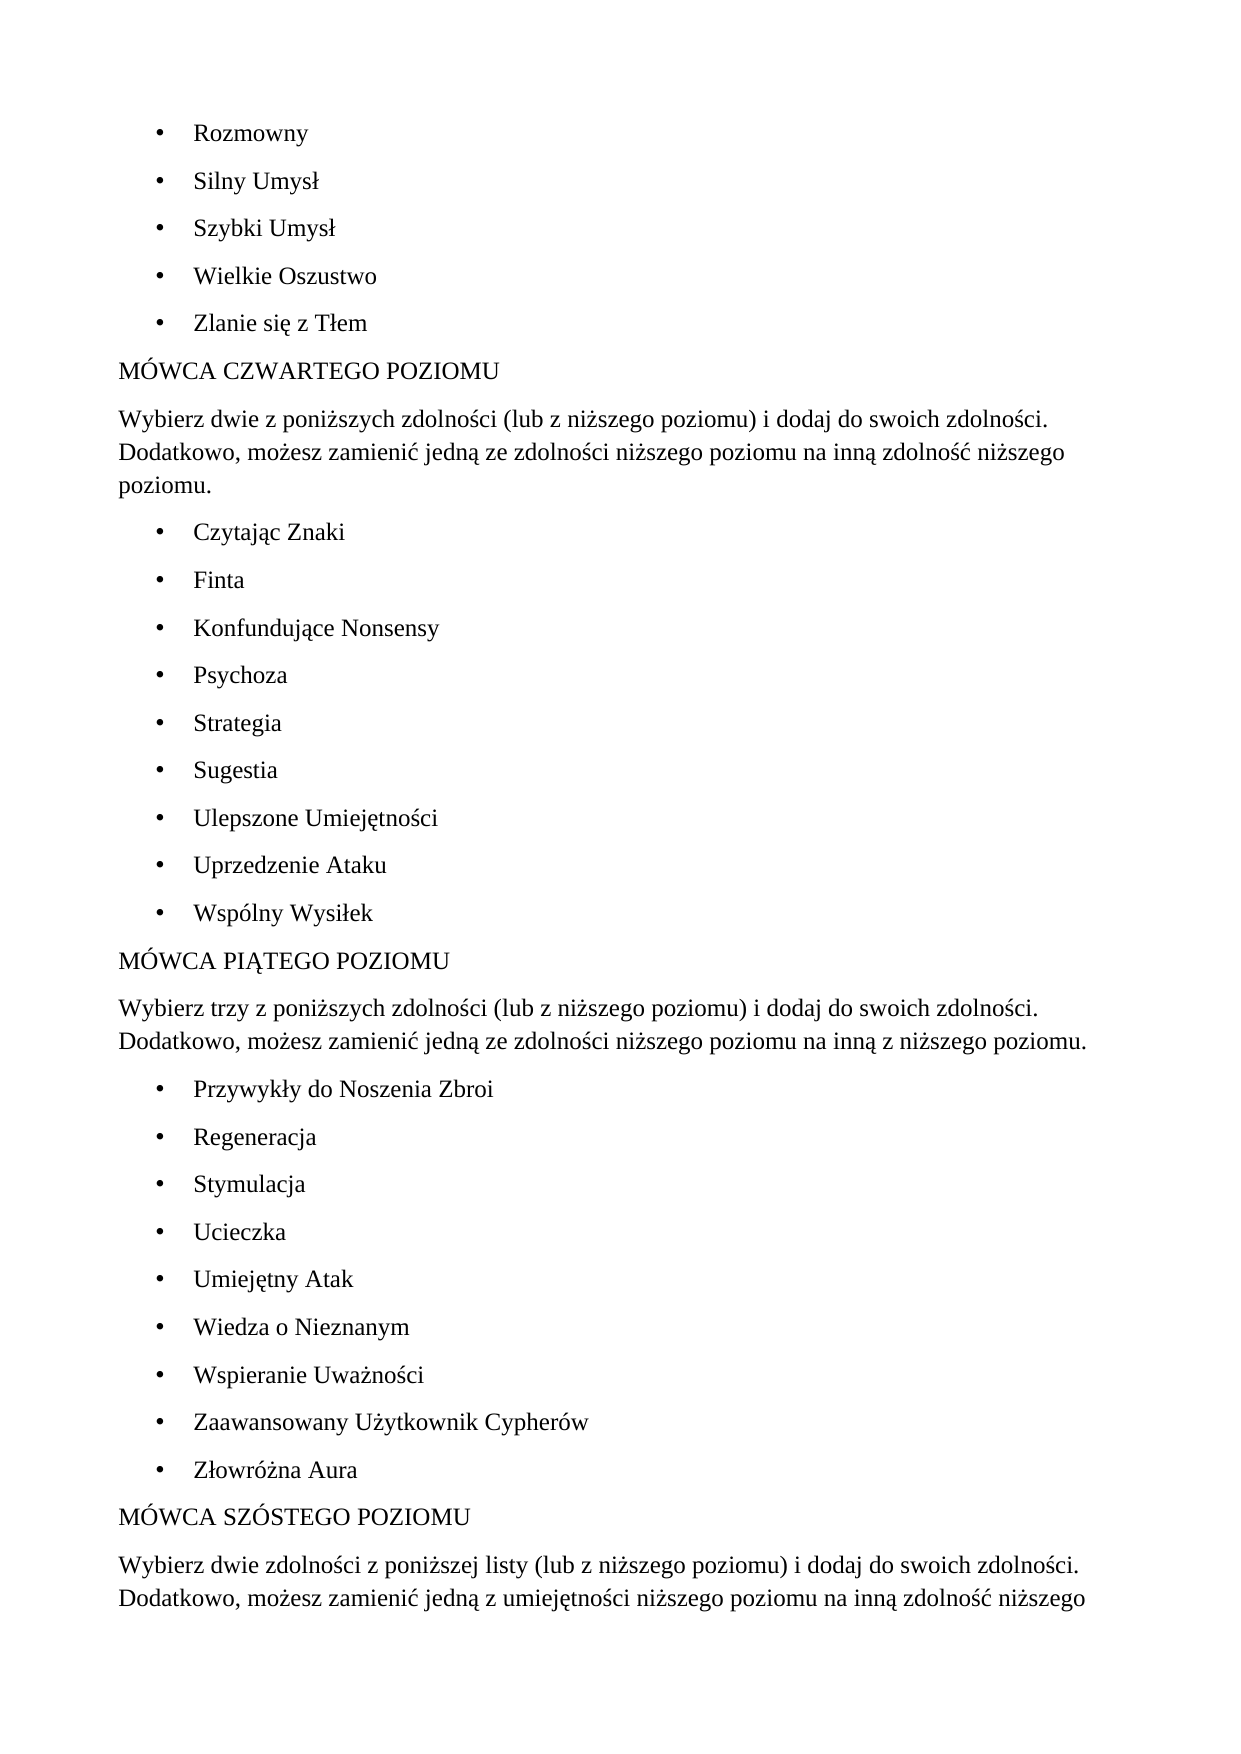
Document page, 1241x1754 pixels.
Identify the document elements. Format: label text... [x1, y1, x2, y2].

list Zaawansowany Użytkownik Cypherów [156, 1407, 1122, 1436]
list Wiedza o Nieznanym [156, 1312, 1122, 1341]
list Ulepszone Umiejętności [156, 803, 1122, 832]
list Wspieranie Uważności [156, 1360, 1122, 1388]
list Rozmowny [156, 118, 1122, 147]
list Czytając Znaki [156, 517, 1122, 546]
list Uprzedzenie Ataku [156, 851, 1122, 879]
list Ucieczka [156, 1217, 1122, 1246]
list Wielkie Oszustwo [156, 261, 1122, 290]
text MÓWCA PIĄTEGO POZIOMU [118, 946, 1122, 974]
text Wybierz dwie zdolności z poniższej listy (lub z niższego poziomu) i dodaj do swoich zdolności. Dodatkowo, możesz zamienić jedną z umiejętności niższego poziomu na inną zdolność niższego [118, 1550, 1122, 1612]
text MÓWCA SZÓSTEGO POZIOMU [118, 1502, 1122, 1531]
list Konfundujące Nonsensy [156, 613, 1122, 641]
text MÓWCA CZWARTEGO POZIOMU [118, 356, 1122, 385]
list Szybki Umysł [156, 213, 1122, 242]
list Silny Umysł [156, 166, 1122, 194]
list Regeneracja [156, 1122, 1122, 1150]
list Umiejętny Atak [156, 1264, 1122, 1293]
list Wspólny Wysiłek [156, 898, 1122, 927]
list Przywykły do Noszenia Zbroi [156, 1074, 1122, 1103]
list Sugestia [156, 755, 1122, 784]
text Wybierz trzy z poniższych zdolności (lub z niższego poziomu) i dodaj do swoich zdolności. Dodatkowo, możesz zamienić jedną ze zdolności niższego poziomu na inną z niższego poziomu. [118, 993, 1122, 1055]
list Stymulacja [156, 1169, 1122, 1198]
list Zlanie się z Tłem [156, 308, 1122, 337]
list Finta [156, 565, 1122, 594]
text Wybierz dwie z poniższych zdolności (lub z niższego poziomu) i dodaj do swoich zdolności. Dodatkowo, możesz zamienić jedną ze zdolności niższego poziomu na inną zdolność niższego poziomu. [118, 404, 1122, 498]
list Psychoza [156, 660, 1122, 689]
list Złowróżna Aura [156, 1455, 1122, 1484]
list Strategia [156, 708, 1122, 737]
